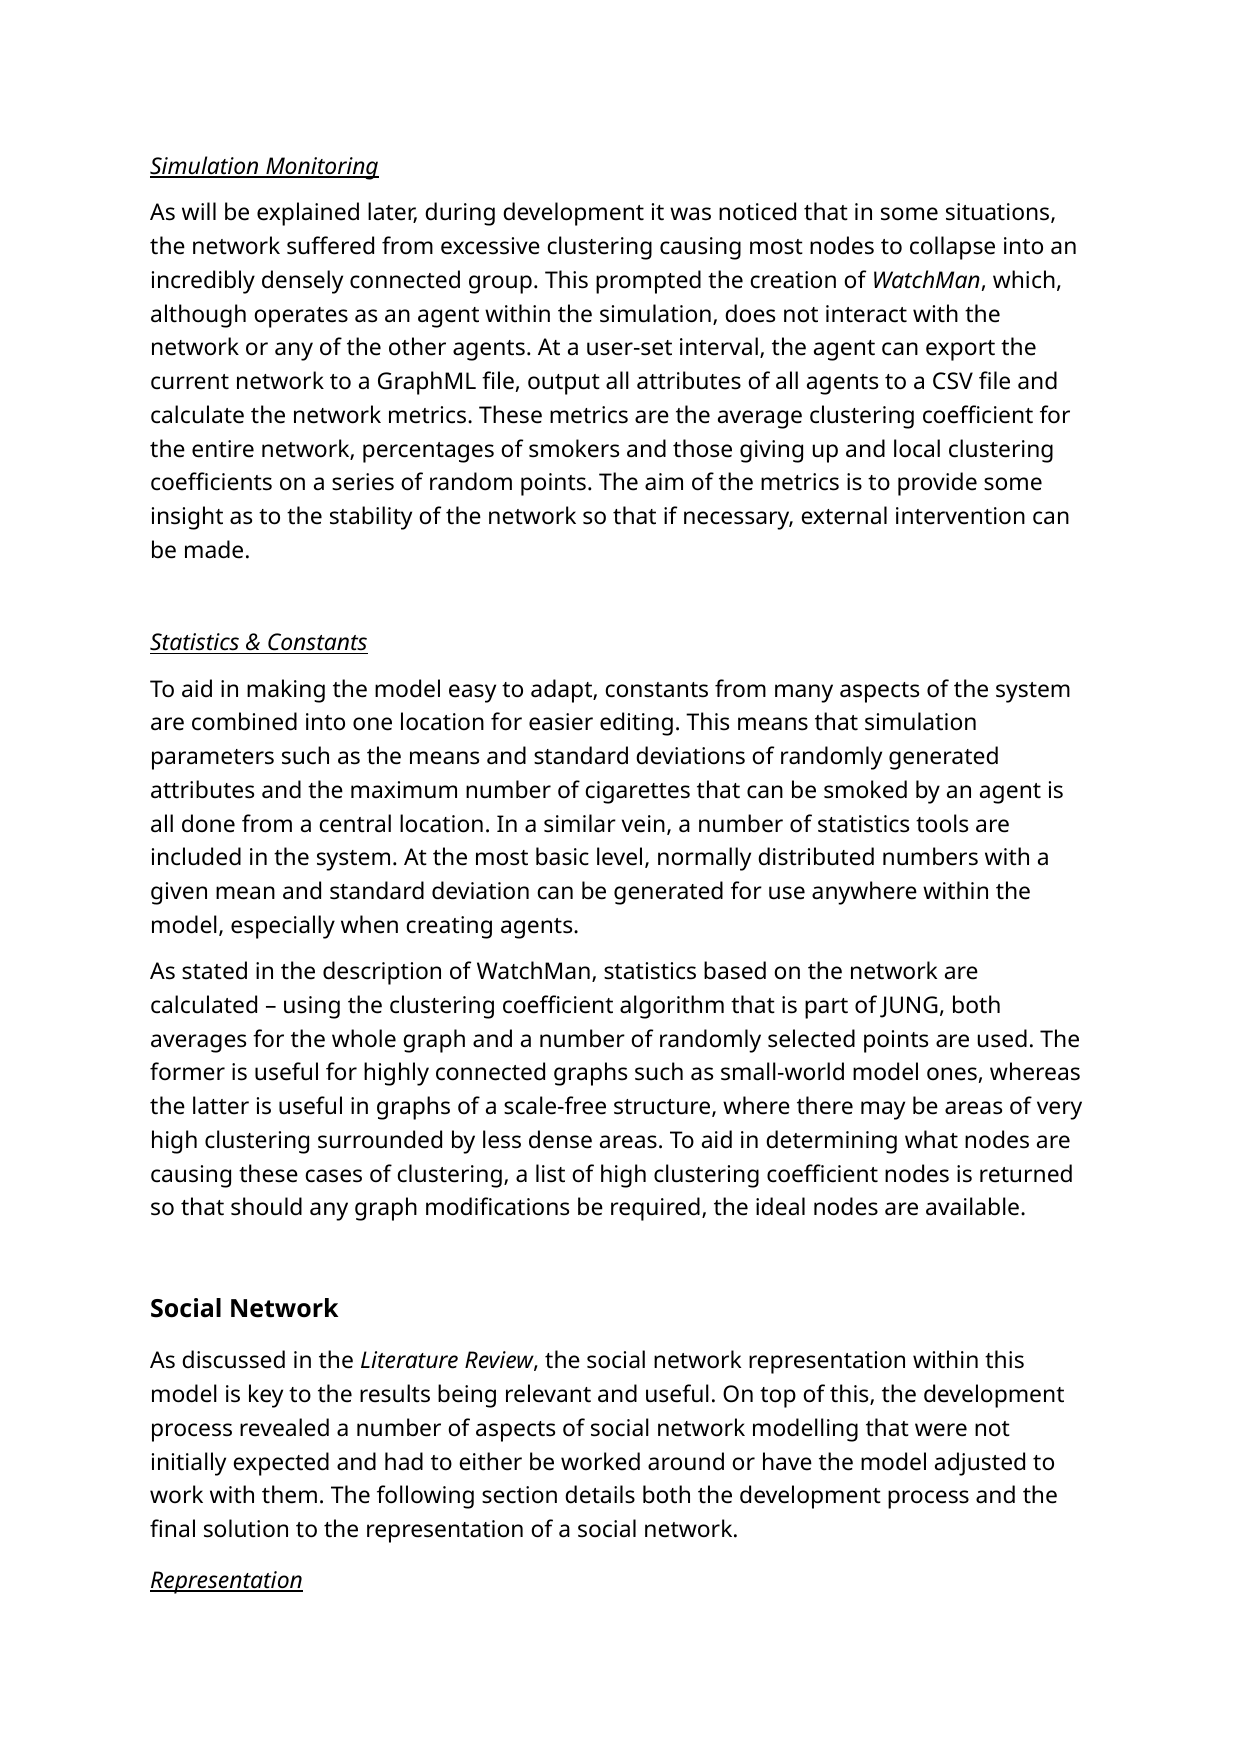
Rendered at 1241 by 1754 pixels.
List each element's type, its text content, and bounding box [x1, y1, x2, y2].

list Social Network [112, 1291, 1090, 1325]
list Representation [112, 1563, 1090, 1595]
text As stated in the description of WatchMan, statistics based on the network are calculated – using the clustering coefficient algorithm that is part of JUNG, both averages for the whole graph and a number of randomly selected points are used. The former is useful for highly connected graphs such as small-world model ones, whereas the latter is useful in graphs of a scale-free structure, where there may be areas of very high clustering surrounded by less dense areas. To aid in determining what nodes are causing these cases of clustering, a list of high clustering coefficient nodes is returned so that should any graph modifications be required, the ideal nodes are available. [150, 955, 1090, 1222]
text To aid in making the model easy to adapt, constants from many aspects of the system are combined into one location for easier editing. This means that simulation parameters such as the means and standard deviations of randomly generated attributes and the maximum number of cigarettes that can be smoked by an agent is all done from a central location. In a similar vein, a number of statistics tools are included in the system. At the most basic level, normally distributed numbers with a given mean and standard deviation can be generated for use anywhere within the model, especially when creating agents. [150, 672, 1090, 940]
text Simulation Monitoring [150, 150, 1090, 181]
text Statistics & Constants [150, 626, 1090, 657]
text As will be explained later, during development it was noticed that in some situations, the network suffered from excessive clustering causing most nodes to collapse into an incredibly densely connected group. This prompted the creation of WatchMan, which, although operates as an agent within the simulation, does not interact with the network or any of the other agents. At a user-set interval, the agent can export the current network to a GraphML file, output all attributes of all agents to a CSV file and calculate the network metrics. These metrics are the average clustering coefficient for the entire network, percentages of smokers and those giving up and local clustering coefficients on a series of random points. The aim of the metrics is to provide some insight as to the stability of the network so that if necessary, external intervention can be made. [150, 196, 1090, 565]
list As discussed in the Literature Review, the social network representation within this model is key to the results being relevant and useful. On top of this, the development process revealed a number of aspects of social network modelling that were not initially expected and had to either be worked around or have the model adjusted to work with them. The following section details both the development process and the final solution to the representation of a social network. [112, 1344, 1090, 1544]
